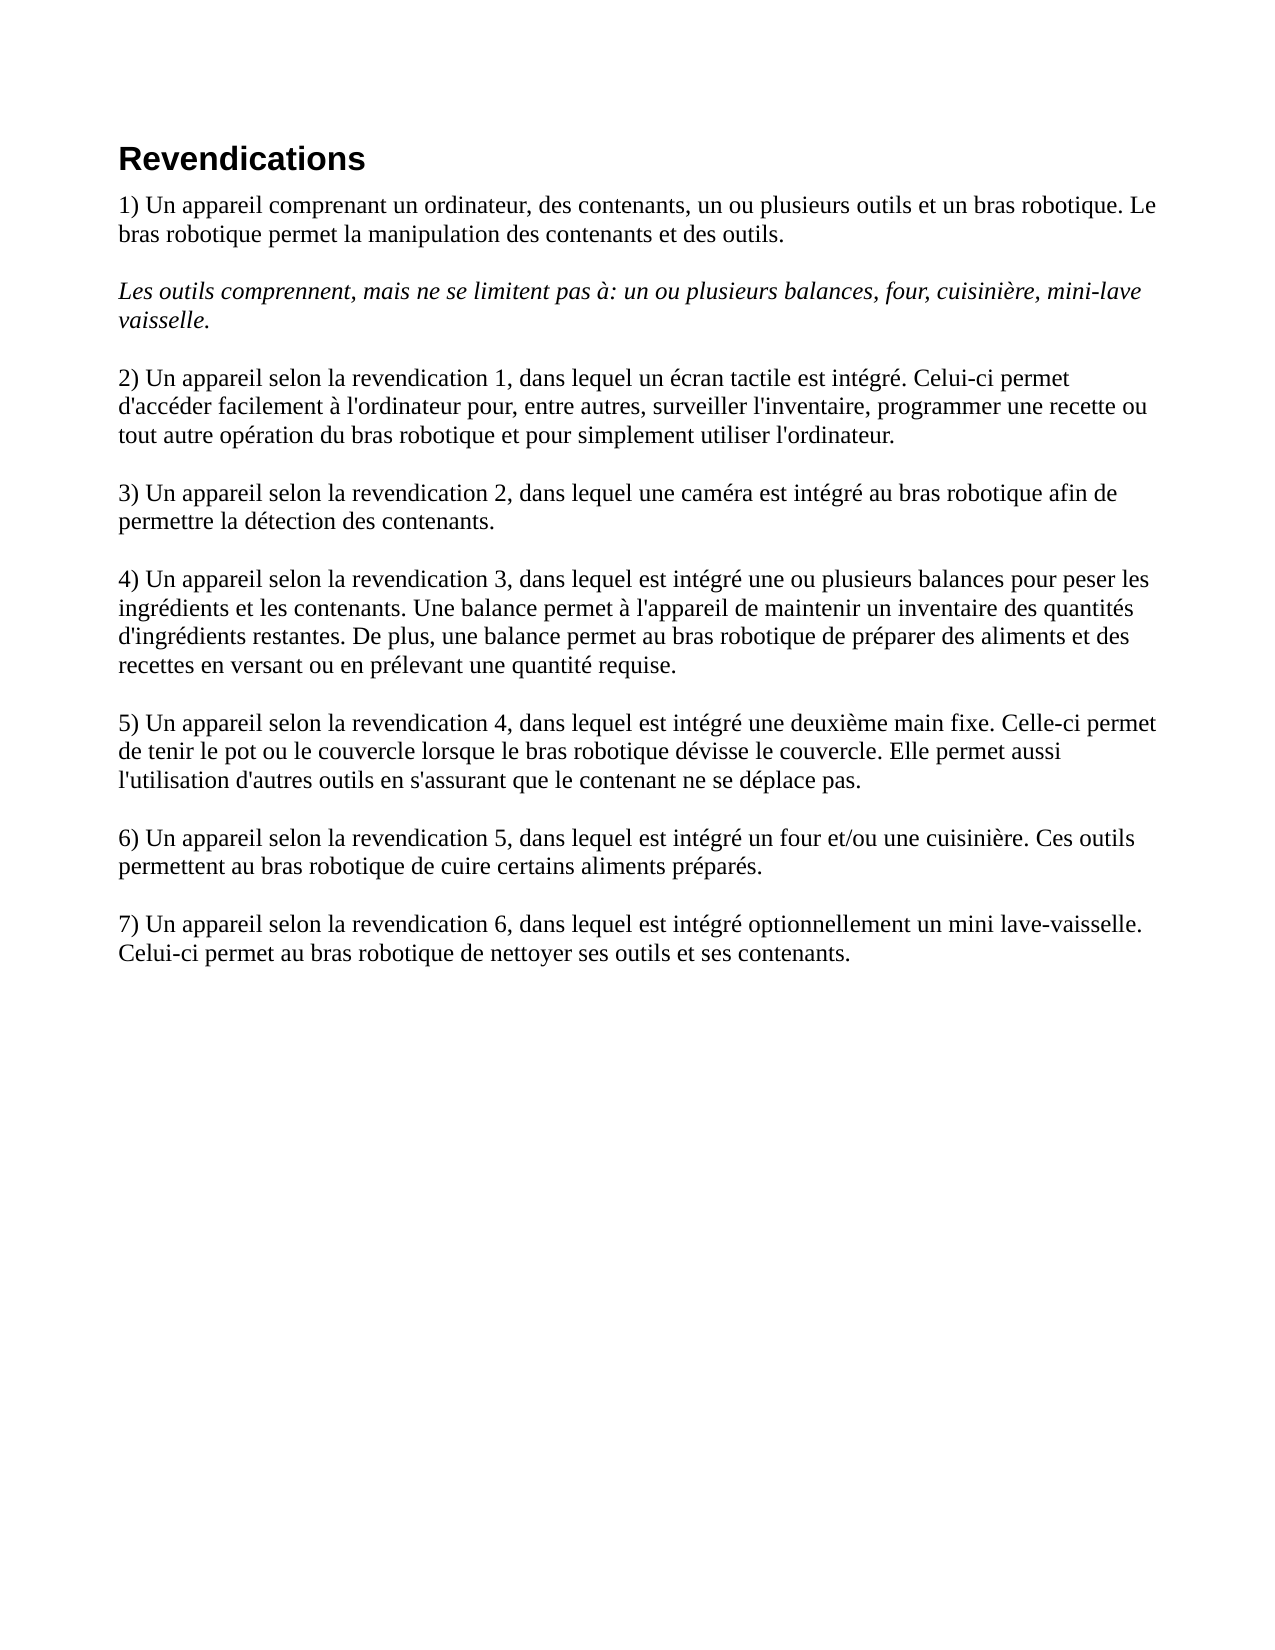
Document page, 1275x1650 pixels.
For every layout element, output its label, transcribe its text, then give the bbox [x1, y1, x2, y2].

text 2) Un appareil selon la revendication 1, dans lequel un écran tactile est intégré. Celui-ci permet d'accéder facilement à l'ordinateur pour, entre autres, surveiller l'inventaire, programmer une recette ou tout autre opération du bras robotique et pour simplement utiliser l'ordinateur. [118, 363, 1157, 449]
text 7) Un appareil selon la revendication 6, dans lequel est intégré optionnellement un mini lave-vaisselle. Celui-ci permet au bras robotique de nettoyer ses outils et ses contenants. [118, 909, 1157, 966]
text 3) Un appareil selon la revendication 2, dans lequel une caméra est intégré au bras robotique afin de permettre la détection des contenants. [118, 478, 1157, 535]
subtitle Revendications [118, 139, 1157, 178]
text 1) Un appareil comprenant un ordinateur, des contenants, un ou plusieurs outils et un bras robotique. Le bras robotique permet la manipulation des contenants et des outils. [118, 190, 1157, 248]
text 6) Un appareil selon la revendication 5, dans lequel est intégré un four et/ou une cuisinière. Ces outils permettent au bras robotique de cuire certains aliments préparés. [118, 823, 1157, 880]
text Les outils comprennent, mais ne se limitent pas à: un ou plusieurs balances, four, cuisinière, mini-lave vaisselle. [118, 276, 1157, 334]
text 4) Un appareil selon la revendication 3, dans lequel est intégré une ou plusieurs balances pour peser les ingrédients et les contenants. Une balance permet à l'appareil de maintenir un inventaire des quantités d'ingrédients restantes. De plus, une balance permet au bras robotique de préparer des aliments et des recettes en versant ou en prélevant une quantité requise. [118, 564, 1157, 679]
text 5) Un appareil selon la revendication 4, dans lequel est intégré une deuxième main fixe. Celle-ci permet de tenir le pot ou le couvercle lorsque le bras robotique dévisse le couvercle. Elle permet aussi l'utilisation d'autres outils en s'assurant que le contenant ne se déplace pas. [118, 708, 1157, 794]
